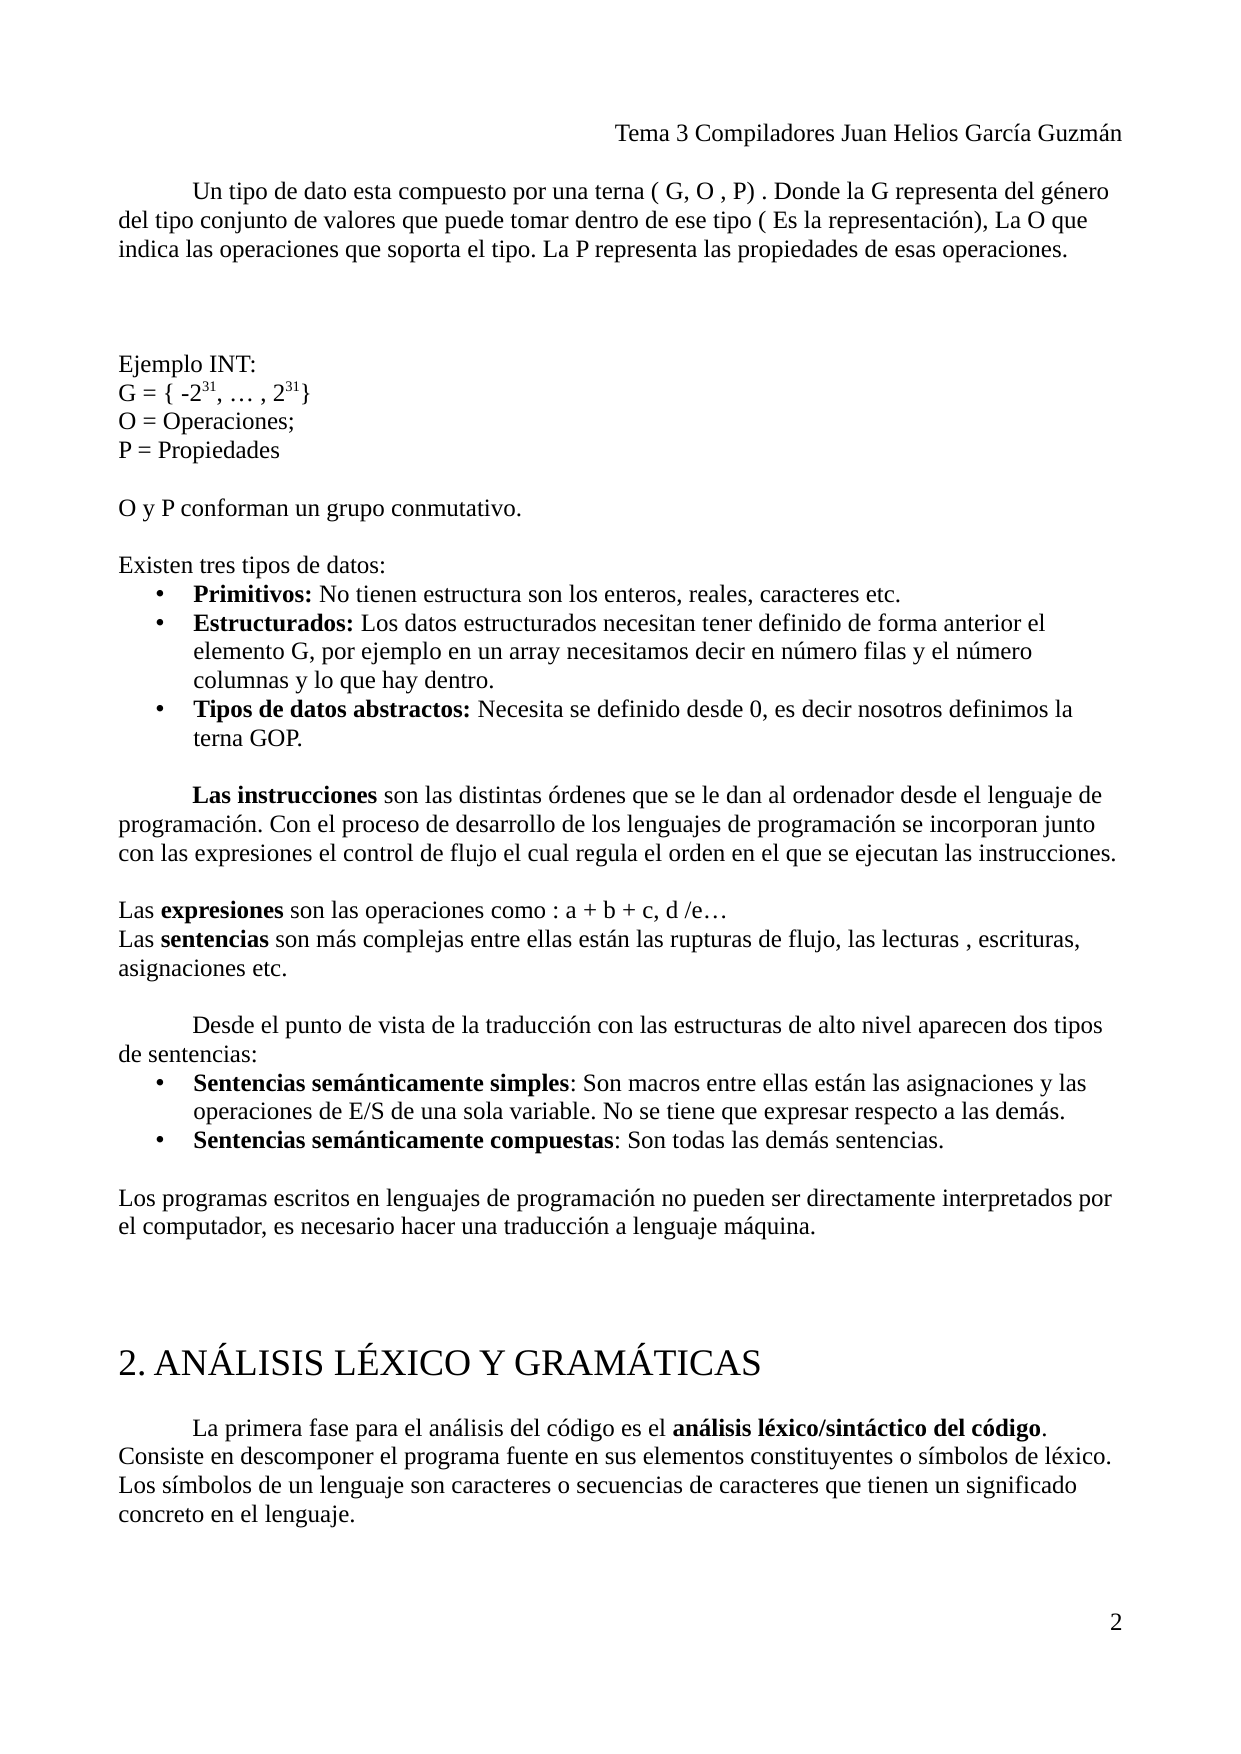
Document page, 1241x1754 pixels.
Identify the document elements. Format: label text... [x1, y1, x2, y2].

list Estructurados: Los datos estructurados necesitan tener definido de forma anterior el elemento G, por ejemplo en un array necesitamos decir en número filas y el número columnas y lo que hay dentro. [156, 608, 1122, 694]
text Las instrucciones son las distintas órdenes que se le dan al ordenador desde el lenguaje de programación. Con el proceso de desarrollo de los lenguajes de programación se incorporan junto con las expresiones el control de flujo el cual regula el orden en el que se ejecutan las instrucciones. [118, 780, 1122, 866]
text Un tipo de dato esta compuesto por una terna ( G, O , P) . Donde la G representa del género del tipo conjunto de valores que puede tomar dentro de ese tipo ( Es la representación), La O que indica las operaciones que soporta el tipo. La P representa las propiedades de esas operaciones. [118, 176, 1122, 263]
text Las expresiones son las operaciones como : a + b + c, d /e… [118, 895, 1122, 924]
list Sentencias semánticamente compuestas: Son todas las demás sentencias. [156, 1125, 1122, 1154]
text 2. ANÁLISIS LÉXICO Y GRAMÁTICAS [118, 1341, 1122, 1384]
text Las sentencias son más complejas entre ellas están las rupturas de flujo, las lecturas , escrituras, asignaciones etc. [118, 924, 1122, 981]
text O y P conforman un grupo conmutativo. [118, 493, 1122, 521]
text Existen tres tipos de datos: [118, 550, 1122, 579]
list Tipos de datos abstractos: Necesita se definido desde 0, es decir nosotros definimos la terna GOP. [156, 694, 1122, 751]
text Los programas escritos en lenguajes de programación no pueden ser directamente interpretados por el computador, es necesario hacer una traducción a lenguaje máquina. [118, 1183, 1122, 1240]
text Desde el punto de vista de la traducción con las estructuras de alto nivel aparecen dos tipos de sentencias: [118, 981, 1122, 1068]
list Primitivos: No tienen estructura son los enteros, reales, caracteres etc. [156, 579, 1122, 608]
text Ejemplo INT: [118, 349, 1122, 378]
list Sentencias semánticamente simples: Son macros entre ellas están las asignaciones y las operaciones de E/S de una sola variable. No se tiene que expresar respecto a las demás. [156, 1068, 1122, 1125]
text O = Operaciones; [118, 406, 1122, 435]
text P = Propiedades [118, 435, 1122, 464]
text La primera fase para el análisis del código es el análisis léxico/sintáctico del código. Consiste en descomponer el programa fuente en sus elementos constituyentes o símbolos de léxico. Los símbolos de un lenguaje son caracteres o secuencias de caracteres que tienen un significado concreto en el lenguaje. [118, 1413, 1122, 1528]
text G = { -231, … , 231} [118, 378, 1122, 406]
